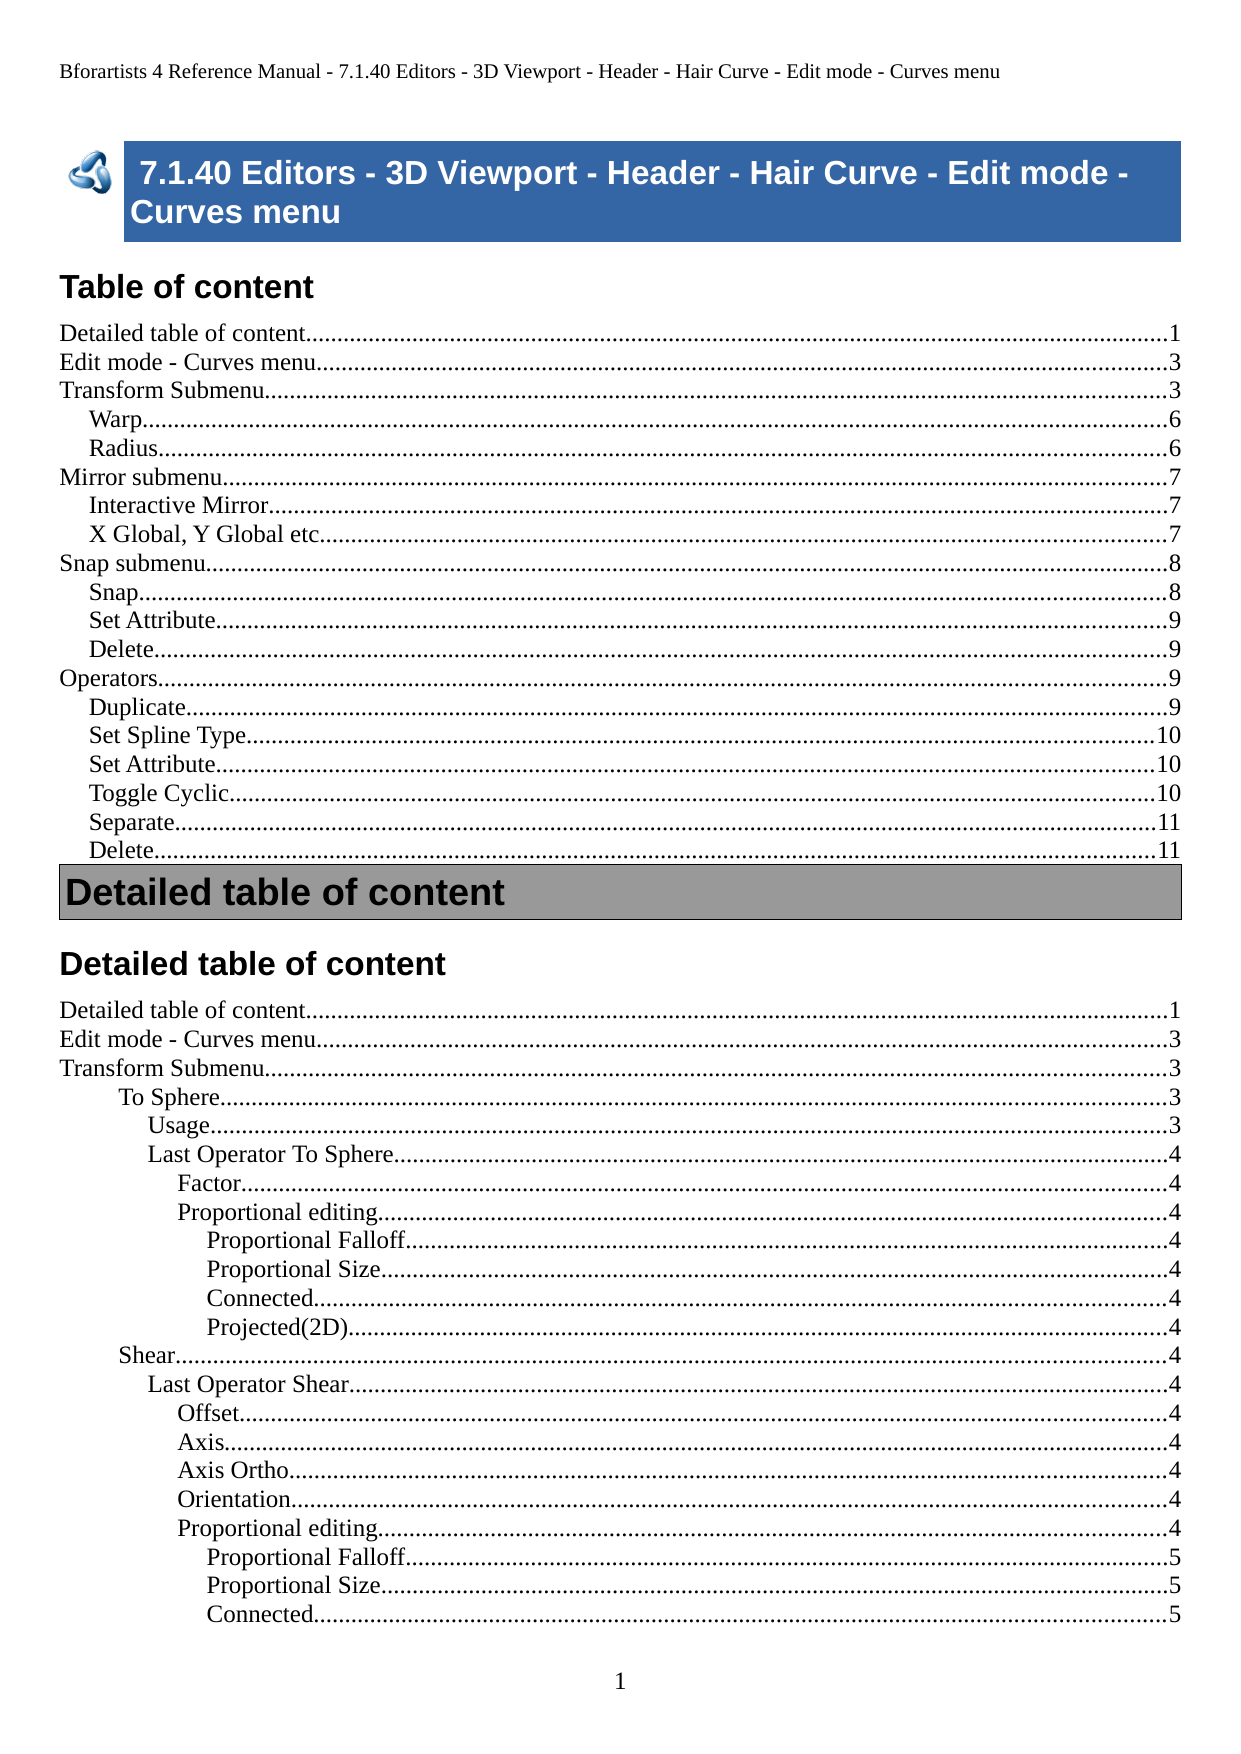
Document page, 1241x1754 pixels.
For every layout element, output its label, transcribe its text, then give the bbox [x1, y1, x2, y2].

text X Global, Y Global etc. 7 [88, 519, 1181, 548]
text To Sphere 3 [118, 1082, 1181, 1110]
text Warp 6 [88, 404, 1181, 433]
text Connected 5 [206, 1599, 1181, 1628]
table_header 7.1.40 Editors - 3D Viewport - Header - Hair Curve - Edit mode - Curves menu [124, 141, 1181, 242]
text Proportional Size 5 [206, 1570, 1181, 1599]
text Proportional editing 4 [177, 1197, 1181, 1225]
text Set Attribute 10 [88, 749, 1181, 778]
text Edit mode - Curves menu 3 [59, 347, 1181, 375]
text Factor 4 [177, 1168, 1181, 1197]
text Orientation 4 [177, 1484, 1181, 1513]
text Radius 6 [88, 433, 1181, 462]
text Proportional Size 4 [206, 1254, 1181, 1283]
text Delete 11 [88, 835, 1181, 864]
text Duplicate 9 [88, 692, 1181, 720]
text Offset 4 [177, 1398, 1181, 1427]
text Separate 11 [88, 807, 1181, 835]
text Snap submenu 8 [59, 548, 1181, 577]
text Shear 4 [118, 1340, 1181, 1369]
text Proportional Falloff 4 [206, 1225, 1181, 1254]
text Proportional Falloff 5 [206, 1542, 1181, 1570]
subtitle Detailed table of content [59, 944, 1181, 983]
table_header Detailed table of content [60, 865, 1181, 919]
text Snap 8 [88, 577, 1181, 605]
subtitle Table of content [59, 267, 1181, 305]
text Delete 9 [88, 634, 1181, 663]
text Last Operator Shear 4 [147, 1369, 1181, 1398]
table_header [59, 141, 124, 242]
picture [65, 147, 114, 197]
text Axis Ortho 4 [177, 1455, 1181, 1484]
text Set Spline Type 10 [88, 720, 1181, 749]
text Connected 4 [206, 1283, 1181, 1312]
text Detailed table of content 1 [59, 995, 1181, 1024]
text Interactive Mirror 7 [88, 490, 1181, 519]
text Operators 9 [59, 663, 1181, 692]
text Axis 4 [177, 1427, 1181, 1455]
text Last Operator To Sphere 4 [147, 1139, 1181, 1168]
text Projected(2D) 4 [206, 1312, 1181, 1340]
text Set Attribute 9 [88, 605, 1181, 634]
text Edit mode - Curves menu 3 [59, 1024, 1181, 1053]
text Detailed table of content 1 [59, 318, 1181, 347]
text Proportional editing 4 [177, 1513, 1181, 1542]
text Toggle Cyclic 10 [88, 778, 1181, 807]
text Transform Submenu 3 [59, 375, 1181, 404]
text Transform Submenu 3 [59, 1053, 1181, 1082]
text Mirror submenu 7 [59, 462, 1181, 490]
text Usage 3 [147, 1110, 1181, 1139]
